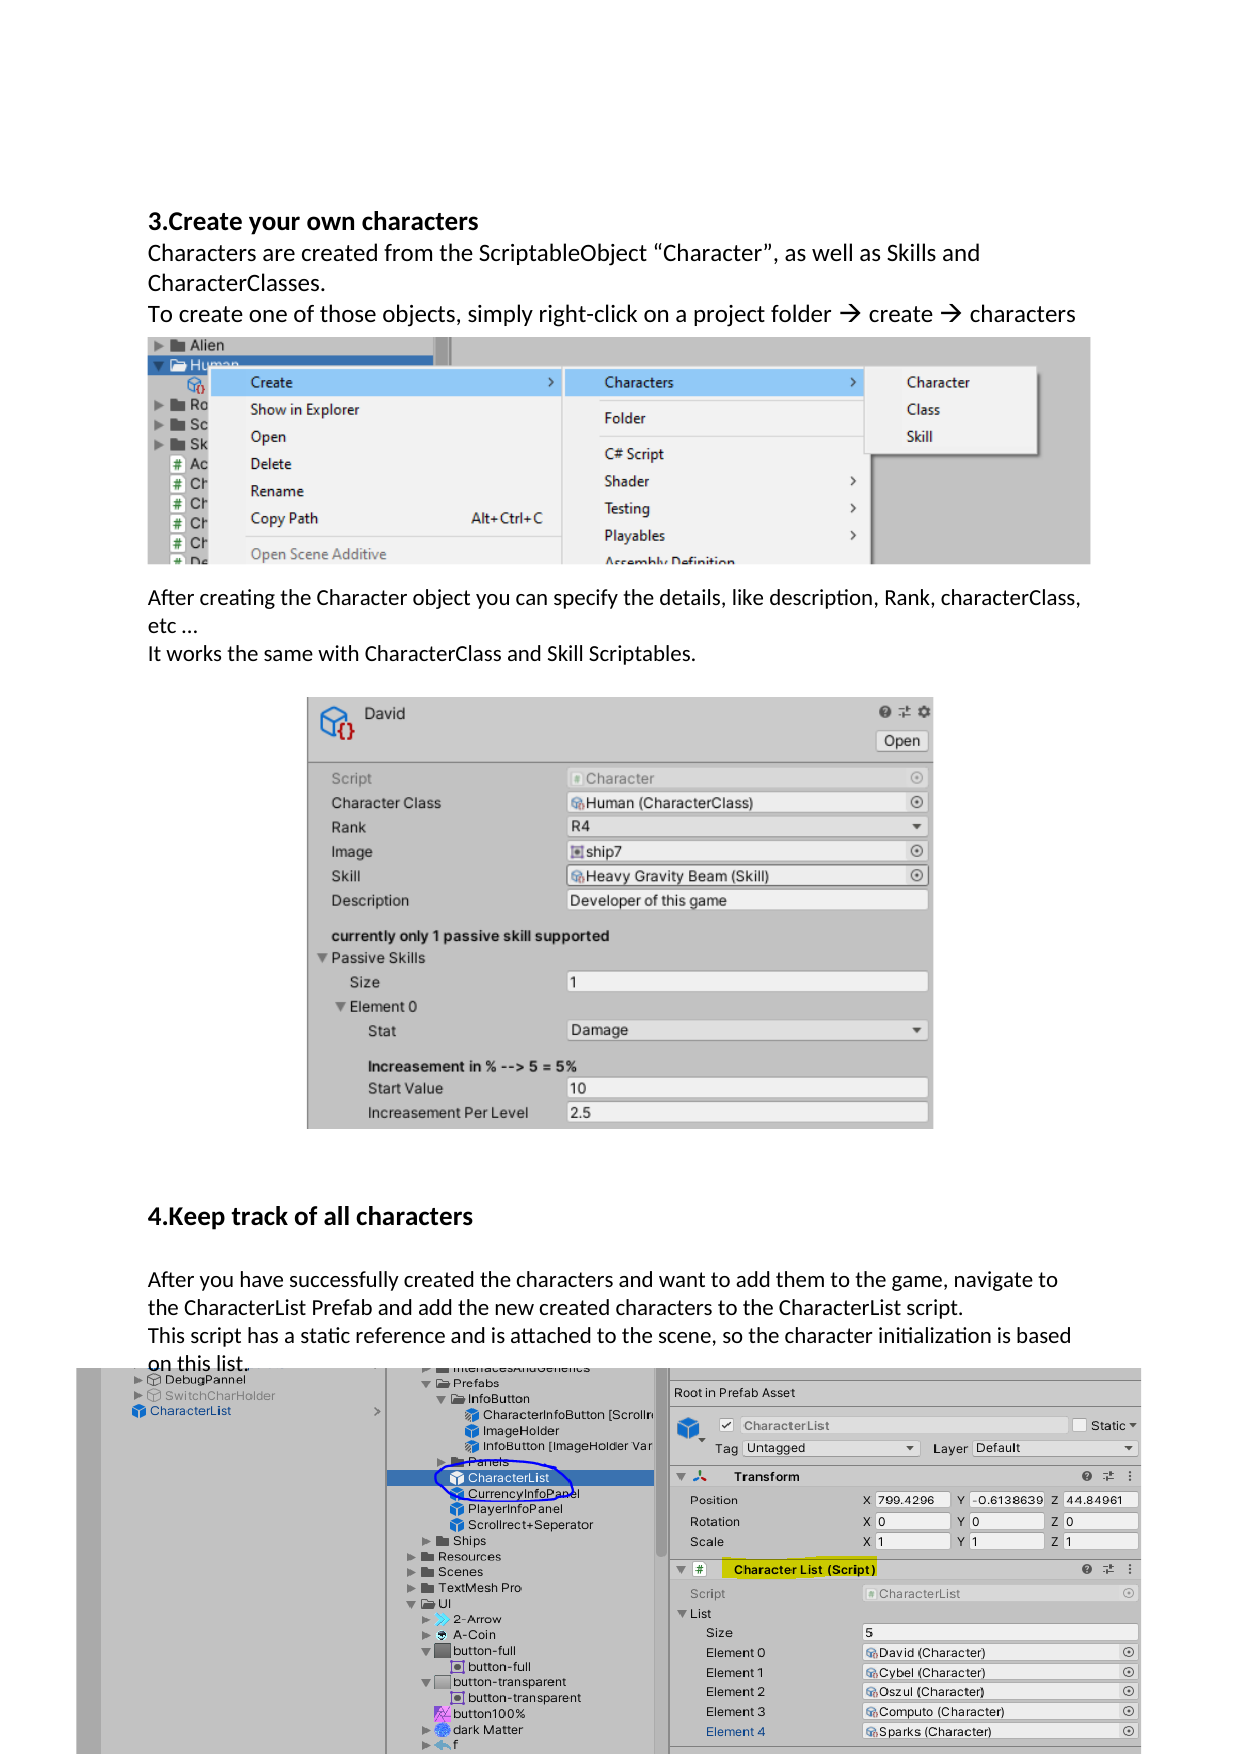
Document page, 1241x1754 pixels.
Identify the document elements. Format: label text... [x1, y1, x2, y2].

text To create one of those objects, simply right-click on a project folder  create  characters [148, 298, 1093, 328]
text It works the same with CharacterClass and Skill Scriptables. [148, 639, 1093, 667]
text After you have successfully created the characters and want to add them to the game, navigate to the CharacterList Prefab and add the new created characters to the CharacterList script. [148, 1265, 1093, 1321]
text After creating the Character object you can specify the details, like description, Rank, characterClass, etc … [148, 583, 1093, 639]
text Characters are created from the ScriptableObject “Character”, as well as Skills and CharacterClasses. [148, 237, 1093, 298]
text This script has a static reference and is attached to the scene, so the character initialization is based on this list. [148, 1321, 1093, 1368]
text 3.Create your own characters [148, 204, 1093, 237]
text 4.Keep track of all characters [148, 1199, 1093, 1232]
